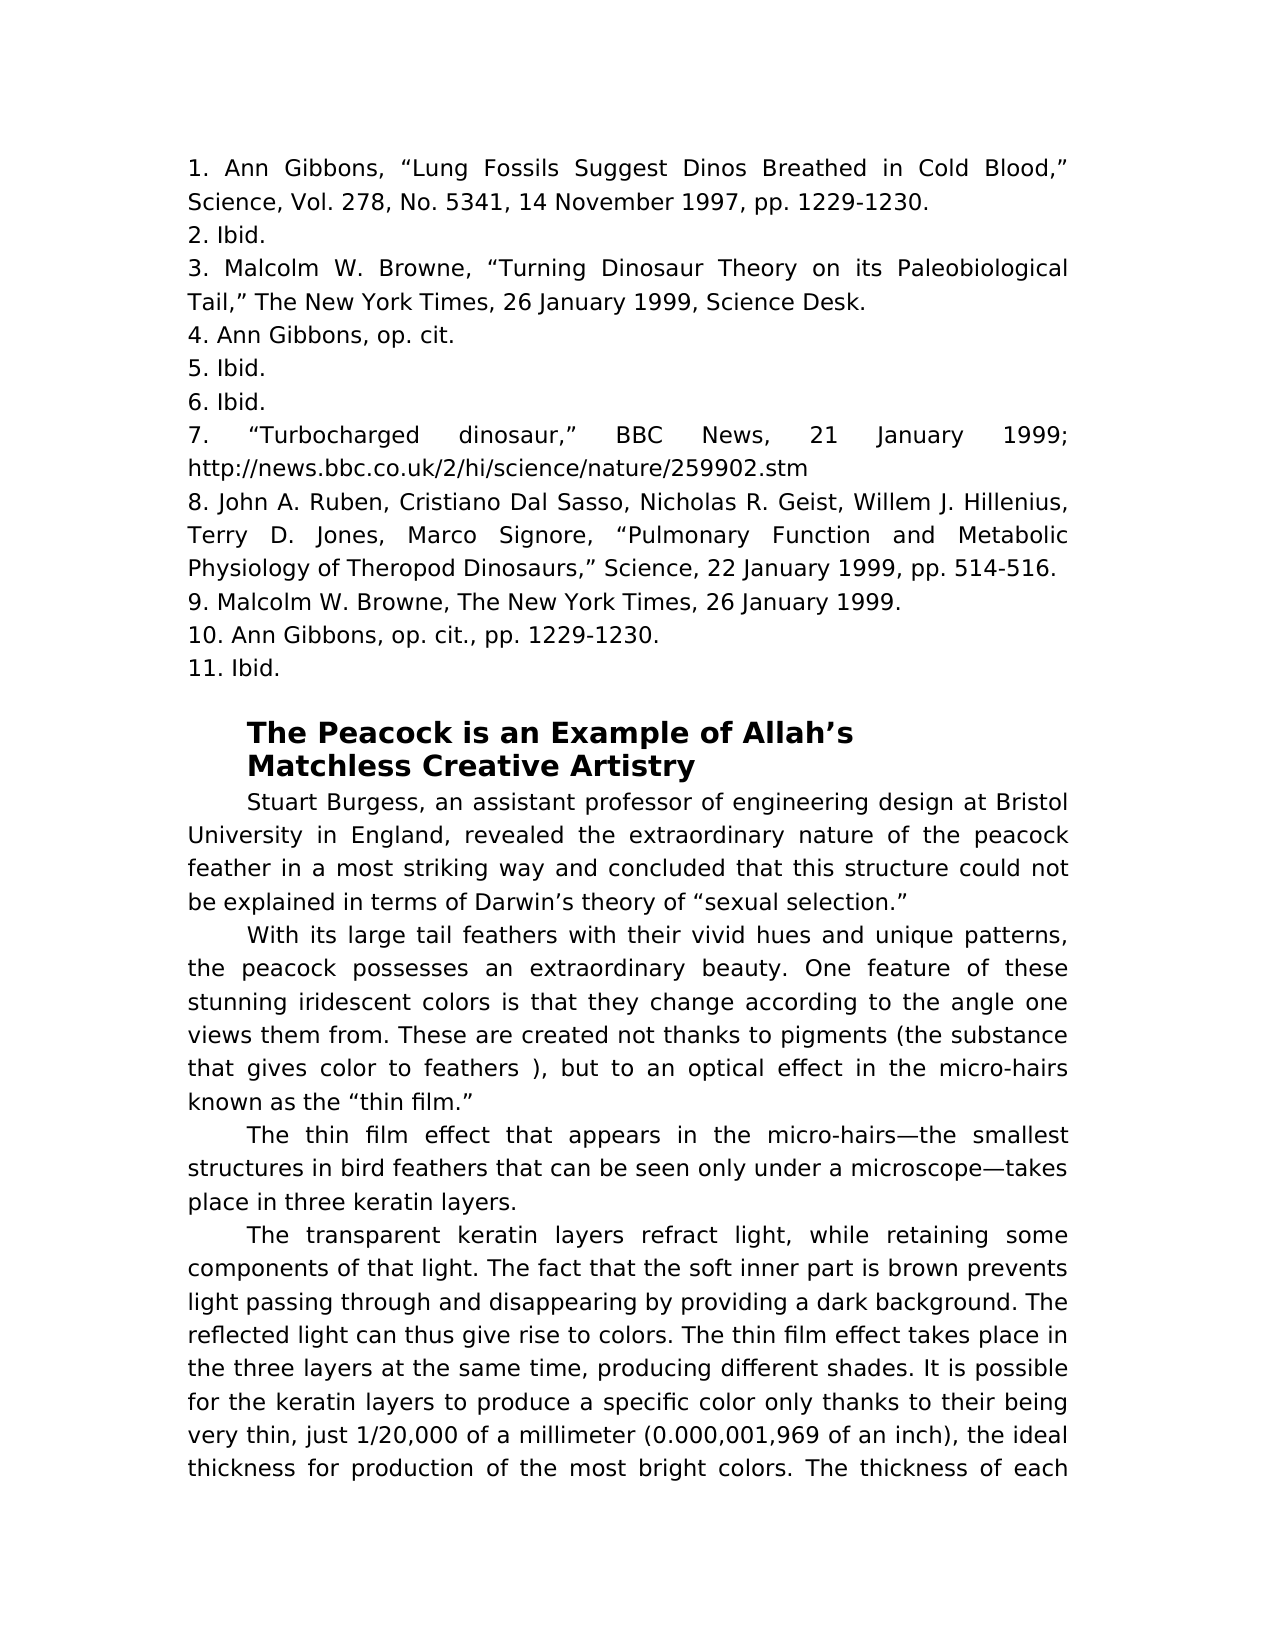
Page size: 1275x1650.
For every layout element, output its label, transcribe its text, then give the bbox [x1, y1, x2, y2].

text 2. Ibid. [187, 217, 1070, 250]
text 9. Malcolm W. Browne, The New York Times, 26 January 1999. [187, 583, 1070, 617]
text 3. Malcolm W. Browne, “Turning Dinosaur Theory on its Paleobiological Tail,” The New York Times, 26 January 1999, Science Desk. [187, 250, 1070, 317]
text With its large tail feathers with their vivid hues and unique patterns, the peacock possesses an extraordinary beauty. One feature of these stunning iridescent colors is that they change according to the angle one views them from. These are created not thanks to pigments (the substance that gives color to feathers ), but to an optical effect in the micro-hairs known as the “thin film.” [187, 917, 1070, 1117]
text 4. Ann Gibbons, op. cit. [187, 317, 1070, 350]
text 10. Ann Gibbons, op. cit., pp. 1229-1230. [187, 617, 1070, 650]
text The thin film effect that appears in the micro-hairs—the smallest structures in bird feathers that can be seen only under a microscope—takes place in three keratin layers. [187, 1117, 1070, 1217]
text The Peacock is an Example of Allah’s [187, 717, 1070, 750]
text 8. John A. Ruben, Cristiano Dal Sasso, Nicholas R. Geist, Willem J. Hillenius, Terry D. Jones, Marco Signore, “Pulmonary Function and Metabolic Physiology of Theropod Dinosaurs,” Science, 22 January 1999, pp. 514-516. [187, 483, 1070, 583]
text 1. Ann Gibbons, “Lung Fossils Suggest Dinos Breathed in Cold Blood,” Science, Vol. 278, No. 5341, 14 November 1997, pp. 1229-1230. [187, 150, 1070, 217]
text 6. Ibid. [187, 383, 1070, 417]
text 11. Ibid. [187, 650, 1070, 683]
text Matchless Creative Artistry [187, 750, 1070, 783]
text 5. Ibid. [187, 350, 1070, 383]
text The transparent keratin layers refract light, while retaining some components of that light. The fact that the soft inner part is brown prevents light passing through and disappearing by providing a dark background. The reflected light can thus give rise to colors. The thin film effect takes place in the three layers at the same time, producing different shades. It is possible for the keratin layers to produce a specific color only thanks to their being very thin, just 1/20,000 of a millimeter (0.000,001,969 of an inch), the ideal thickness for production of the most bright colors. The thickness of each [187, 1217, 1070, 1483]
text Stuart Burgess, an assistant professor of engineering design at Bristol University in England, revealed the extraordinary nature of the peacock feather in a most striking way and concluded that this structure could not be explained in terms of Darwin’s theory of “sexual selection.” [187, 783, 1070, 917]
text 7. “Turbocharged dinosaur,” BBC News, 21 January 1999; http://news.bbc.co.uk/2/hi/science/nature/259902.stm [187, 417, 1070, 483]
